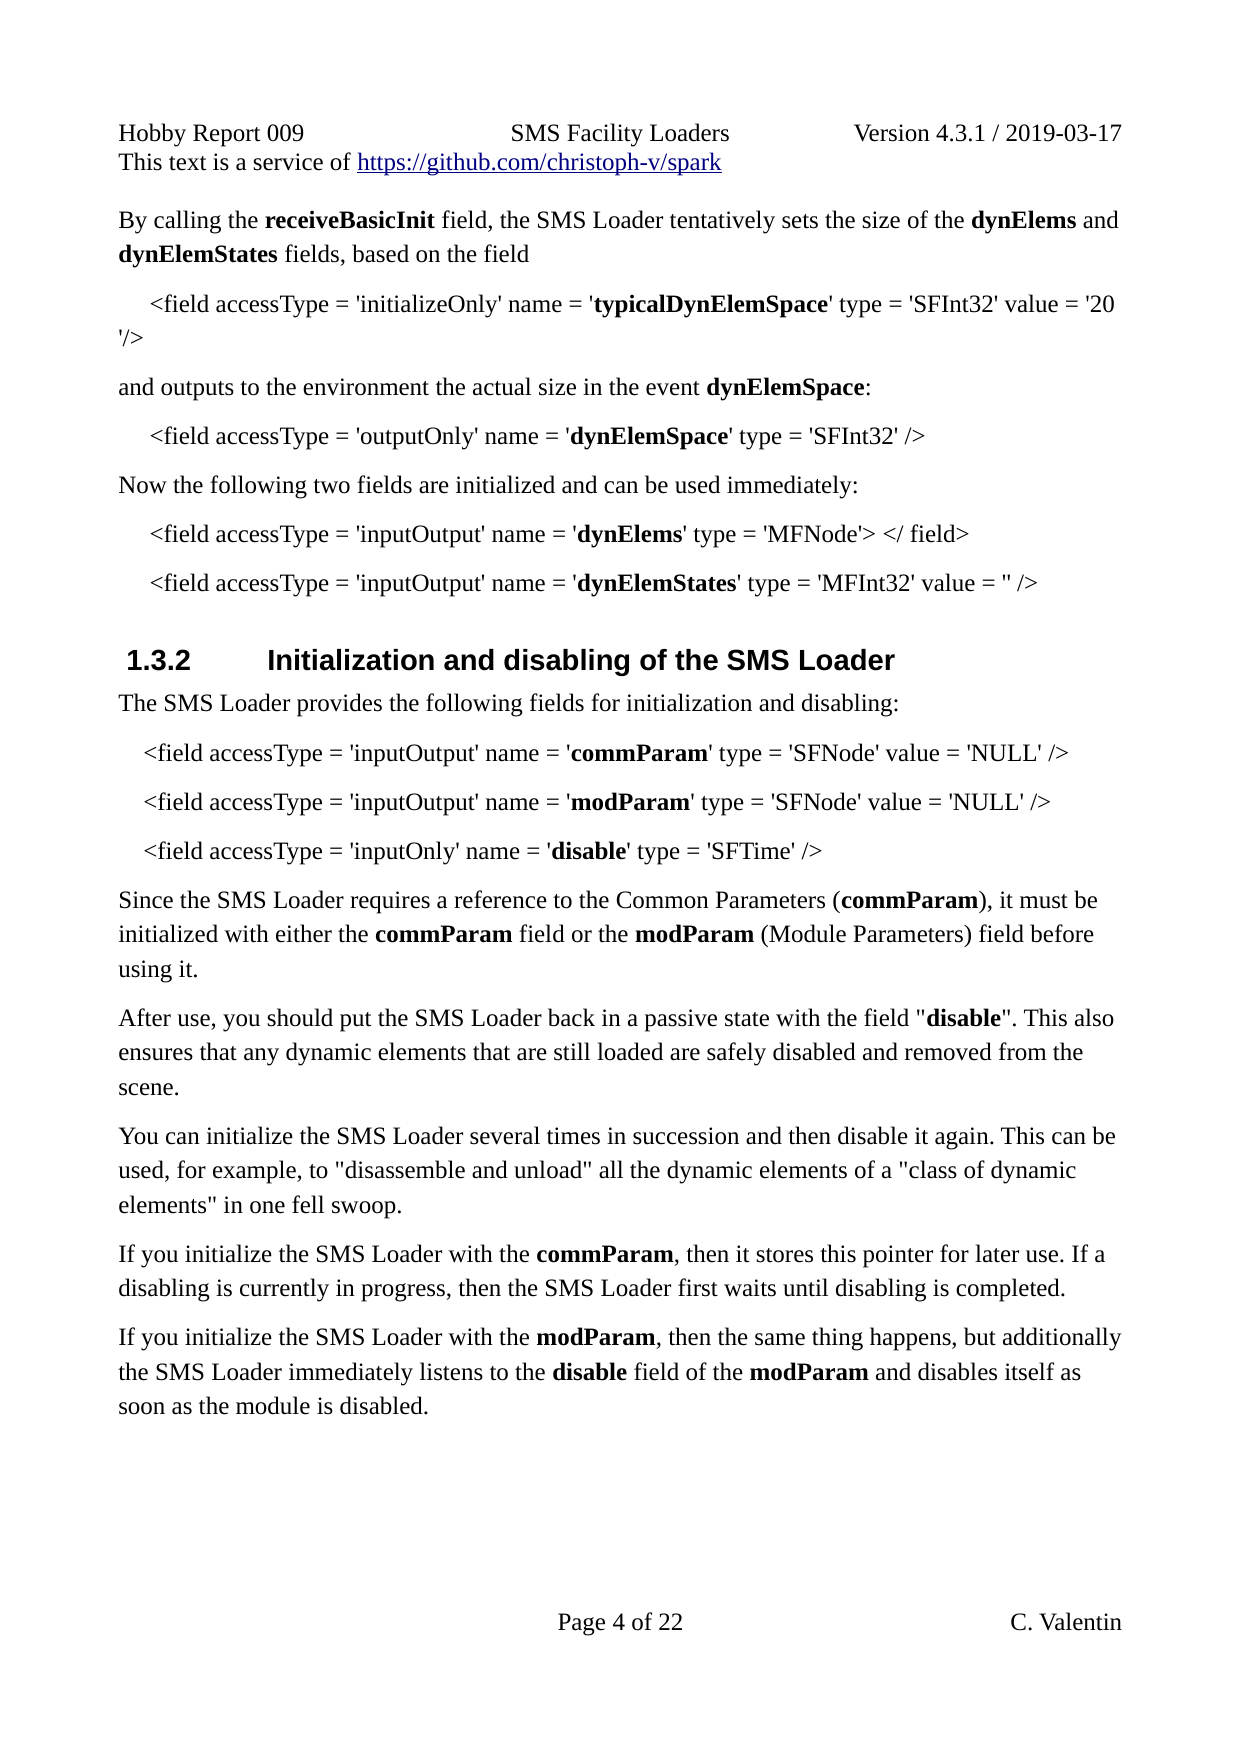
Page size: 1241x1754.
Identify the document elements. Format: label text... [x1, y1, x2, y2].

text <field accessType = 'outputOnly' name = 'dynElemSpace' type = 'SFInt32' /> [118, 421, 1122, 450]
text Now the following two fields are initialized and can be used immediately: [118, 470, 1122, 499]
text If you initialize the SMS Loader with the modParam, then the same thing happens, but additionally the SMS Loader immediately listens to the disable field of the modParam and disables itself as soon as the module is disabled. [118, 1322, 1122, 1420]
text <field accessType = 'initializeOnly' name = 'typicalDynElemSpace' type = 'SFInt32' value = '20 '/> [118, 289, 1122, 352]
text Since the SMS Loader requires a reference to the Common Parameters (commParam), it must be initialized with either the commParam field or the modParam (Module Parameters) field before using it. [118, 885, 1122, 982]
text <field accessType = 'inputOutput' name = 'modParam' type = 'SFNode' value = 'NULL' /> [118, 787, 1122, 815]
text You can initialize the SMS Loader several times in succession and then disable it again. This can be used, for example, to "disassemble and unload" all the dynamic elements of a "class of dynamic elements" in one fell swoop. [118, 1121, 1122, 1218]
text The SMS Loader provides the following fields for initialization and disabling: [118, 688, 1122, 717]
text <field accessType = 'inputOutput' name = 'dynElems' type = 'MFNode'> </ field> [118, 519, 1122, 548]
text After use, you should put the SMS Loader back in a passive state with the field "disable". This also ensures that any dynamic elements that are still loaded are safely disabled and removed from the scene. [118, 1003, 1122, 1101]
subtitle Initialization and disabling of the SMS Loader [118, 642, 1122, 676]
text <field accessType = 'inputOutput' name = 'dynElemStates' type = 'MFInt32' value = '' /> [118, 568, 1122, 597]
text By calling the receiveBasicInit field, the SMS Loader tentatively sets the size of the dynElems and dynElemStates fields, based on the field [118, 205, 1122, 268]
text and outputs to the environment the actual size in the event dynElemSpace: [118, 372, 1122, 401]
text <field accessType = 'inputOnly' name = 'disable' type = 'SFTime' /> [118, 836, 1122, 864]
text <field accessType = 'inputOutput' name = 'commParam' type = 'SFNode' value = 'NULL' /> [118, 738, 1122, 766]
text If you initialize the SMS Loader with the commParam, then it stores this pointer for later use. If a disabling is currently in progress, then the SMS Loader first waits until disabling is completed. [118, 1239, 1122, 1302]
